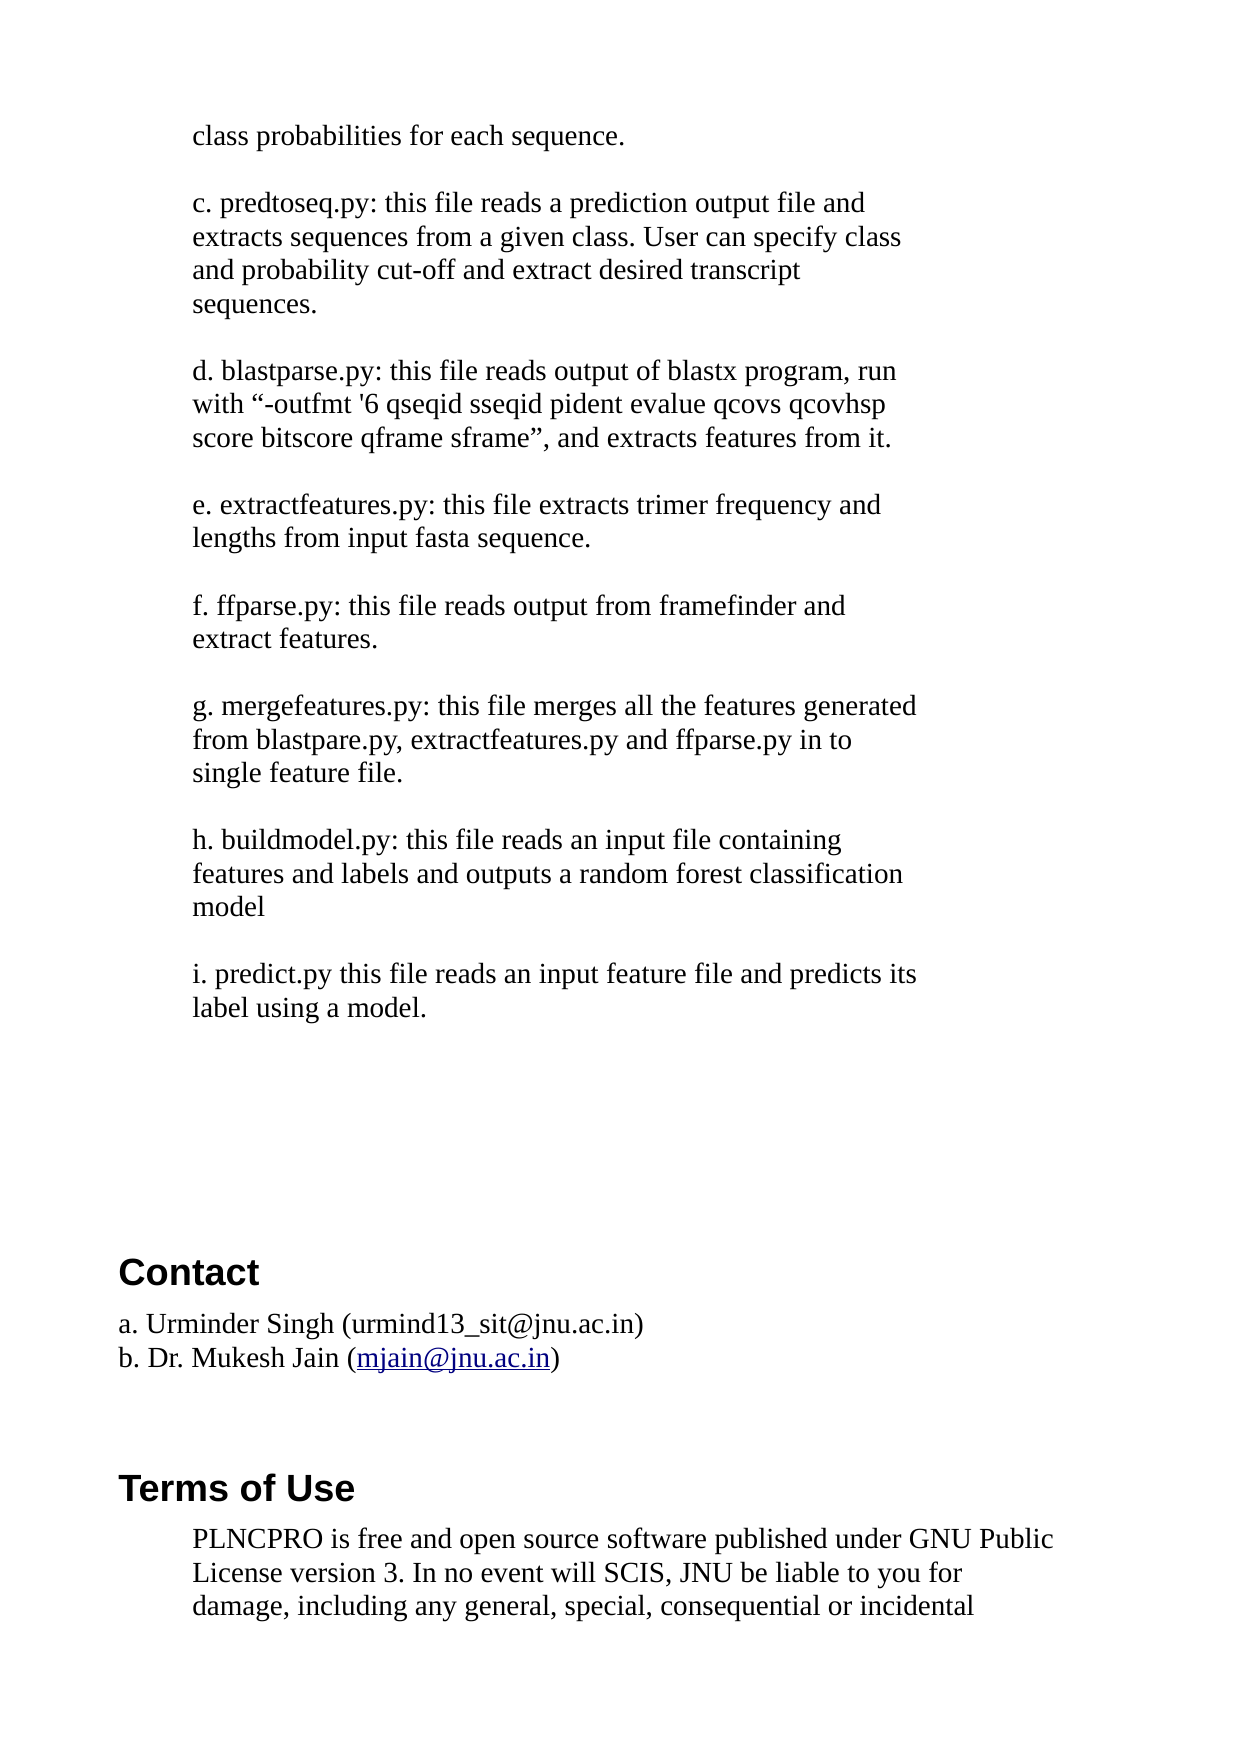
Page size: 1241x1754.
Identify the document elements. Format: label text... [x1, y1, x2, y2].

text lengths from input fasta sequence. [118, 521, 1122, 554]
text score bitscore qframe sframe”, and extracts features from it. [118, 420, 1122, 453]
text model [118, 889, 1122, 923]
text e. extractfeatures.py: this file extracts trimer frequency and [118, 487, 1122, 521]
text extracts sequences from a given class. User can specify class [118, 219, 1122, 252]
subtitle Contact [118, 1250, 1122, 1294]
text damage, including any general, special, consequential or incidental [192, 1588, 1122, 1622]
text label using a model. [118, 990, 1122, 1024]
text b. Dr. Mukesh Jain (mjain@jnu.ac.in) [118, 1340, 1122, 1373]
text d. blastparse.py: this file reads output of blastx program, run [118, 353, 1122, 386]
text single feature file. [118, 755, 1122, 789]
text extract features. [118, 621, 1122, 655]
text c. predtoseq.py: this file reads a prediction output file and [118, 185, 1122, 219]
text License version 3. In no event will SCIS, JNU be liable to you for [192, 1555, 1122, 1588]
text a. Urminder Singh (urmind13_sit@jnu.ac.in) [118, 1306, 1122, 1340]
text sequences. [118, 286, 1122, 319]
text h. buildmodel.py: this file reads an input file containing [118, 822, 1122, 856]
text from blastpare.py, extractfeatures.py and ffparse.py in to [118, 722, 1122, 755]
subtitle Terms of Use [118, 1465, 1122, 1509]
text and probability cut-off and extract desired transcript [118, 252, 1122, 286]
text g. mergefeatures.py: this file merges all the features generated [118, 688, 1122, 722]
text i. predict.py this file reads an input feature file and predicts its [118, 957, 1122, 990]
text PLNCPRO is free and open source software published under GNU Public [192, 1521, 1122, 1555]
text f. ffparse.py: this file reads output from framefinder and [118, 588, 1122, 621]
text with “-outfmt '6 qseqid sseqid pident evalue qcovs qcovhsp [118, 386, 1122, 420]
text class probabilities for each sequence. [118, 118, 1122, 152]
text features and labels and outputs a random forest classification [118, 856, 1122, 889]
